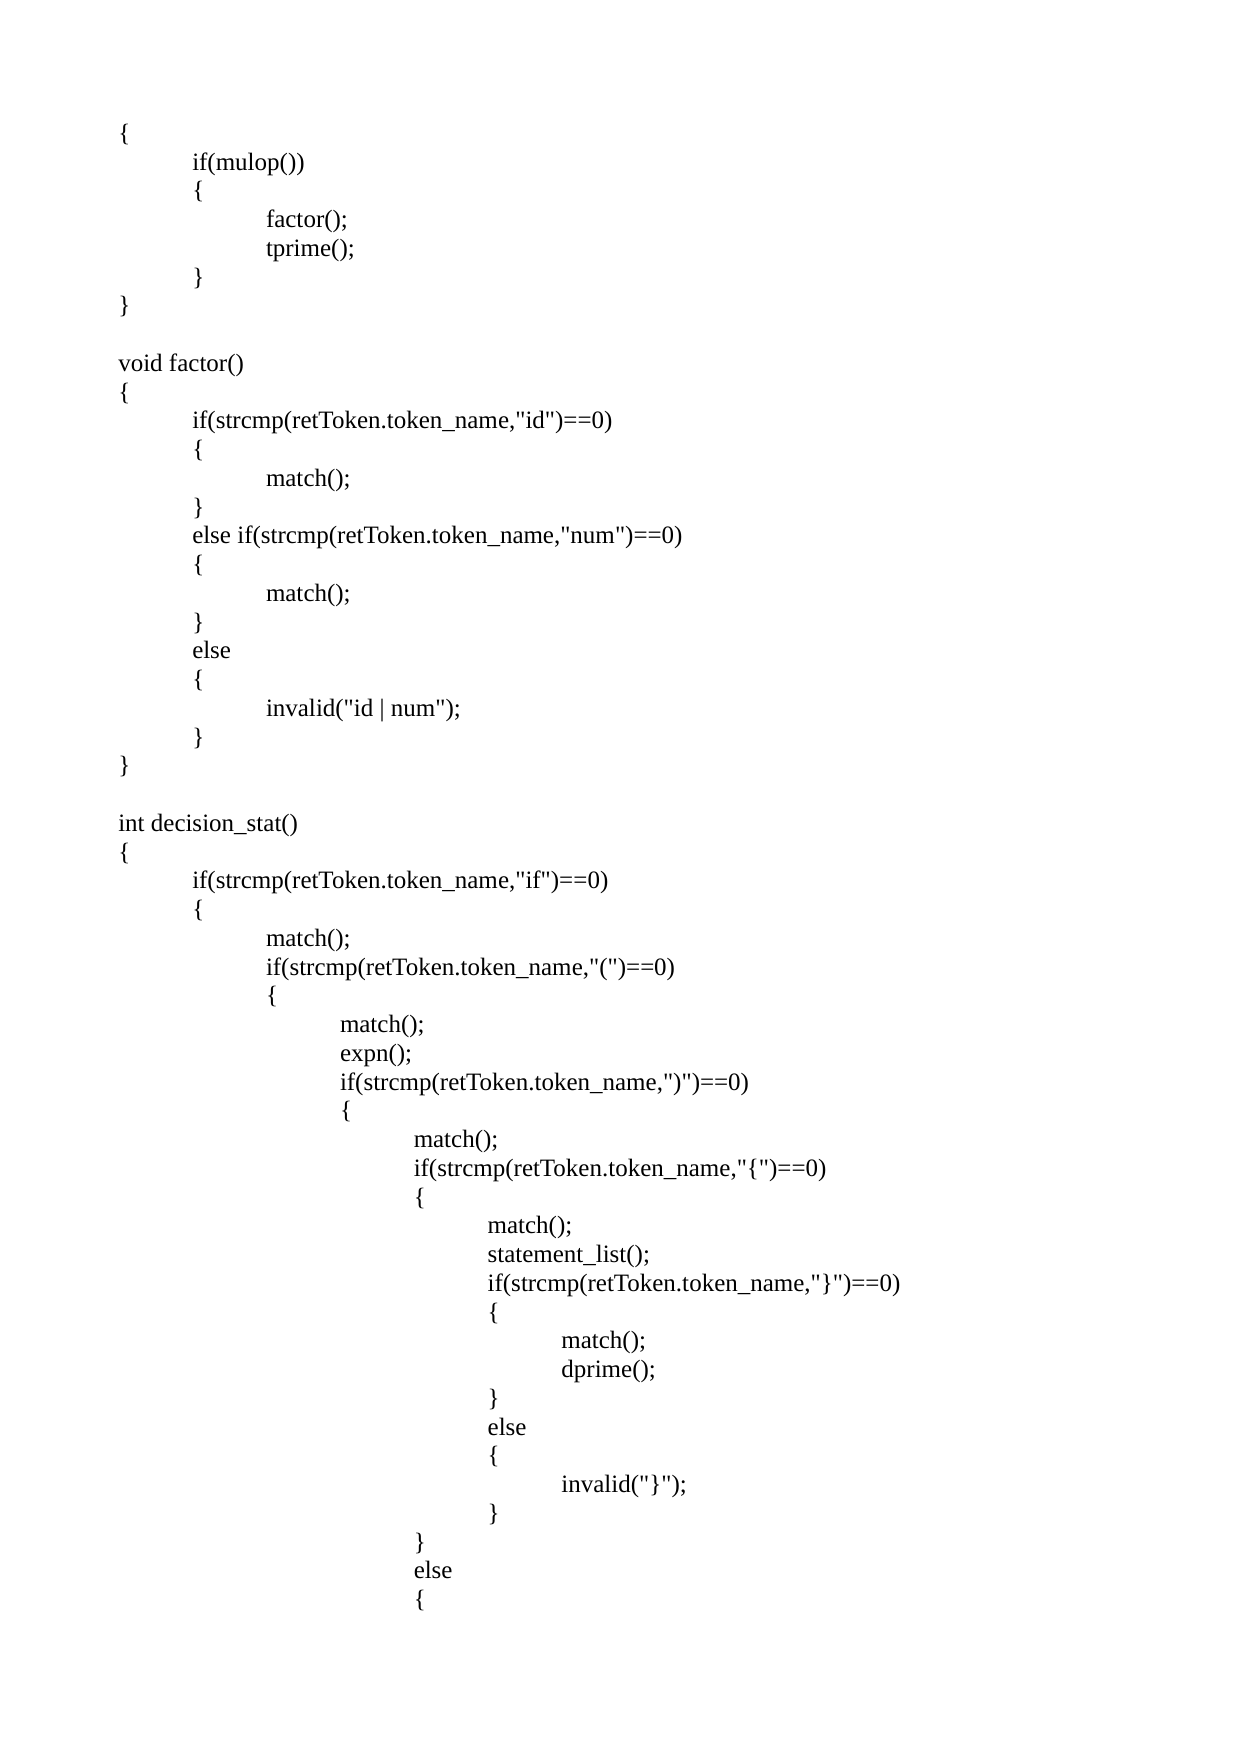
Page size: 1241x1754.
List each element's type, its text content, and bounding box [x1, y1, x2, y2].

text if(strcmp(retToken.token_name,"id")==0) [118, 406, 1122, 434]
text } [118, 1527, 1122, 1556]
text expn(); [118, 1038, 1122, 1067]
text invalid("id | num"); [118, 693, 1122, 722]
text { [118, 664, 1122, 693]
text if(strcmp(retToken.token_name,"}")==0) [118, 1268, 1122, 1297]
text match(); [118, 463, 1122, 492]
text tprime(); [118, 233, 1122, 262]
text } [118, 607, 1122, 636]
text dprime(); [118, 1354, 1122, 1383]
text } [118, 262, 1122, 291]
text { [118, 1584, 1122, 1613]
text { [118, 1096, 1122, 1124]
text match(); [118, 923, 1122, 952]
text match(); [118, 1326, 1122, 1354]
text if(strcmp(retToken.token_name,"if")==0) [118, 866, 1122, 894]
text if(mulop()) [118, 147, 1122, 176]
text { [118, 176, 1122, 204]
text else [118, 1412, 1122, 1441]
text match(); [118, 1211, 1122, 1239]
text } [118, 722, 1122, 751]
text if(strcmp(retToken.token_name,"{")==0) [118, 1153, 1122, 1182]
text match(); [118, 1009, 1122, 1038]
text { [118, 1297, 1122, 1326]
text } [118, 751, 1122, 779]
text else [118, 636, 1122, 664]
text factor(); [118, 204, 1122, 233]
text } [118, 1383, 1122, 1412]
text invalid("}"); [118, 1469, 1122, 1498]
text match(); [118, 1124, 1122, 1153]
text int decision_stat() [118, 808, 1122, 837]
text match(); [118, 578, 1122, 607]
text { [118, 837, 1122, 866]
text { [118, 434, 1122, 463]
text else if(strcmp(retToken.token_name,"num")==0) [118, 521, 1122, 549]
text { [118, 118, 1122, 147]
text } [118, 1498, 1122, 1527]
text else [118, 1556, 1122, 1584]
text if(strcmp(retToken.token_name,")")==0) [118, 1067, 1122, 1096]
text void factor() [118, 348, 1122, 377]
text statement_list(); [118, 1239, 1122, 1268]
text if(strcmp(retToken.token_name,"(")==0) [118, 952, 1122, 981]
text { [118, 894, 1122, 923]
text { [118, 549, 1122, 578]
text } [118, 492, 1122, 521]
text { [118, 981, 1122, 1009]
text { [118, 1182, 1122, 1211]
text } [118, 291, 1122, 319]
text { [118, 1441, 1122, 1469]
text { [118, 377, 1122, 406]
